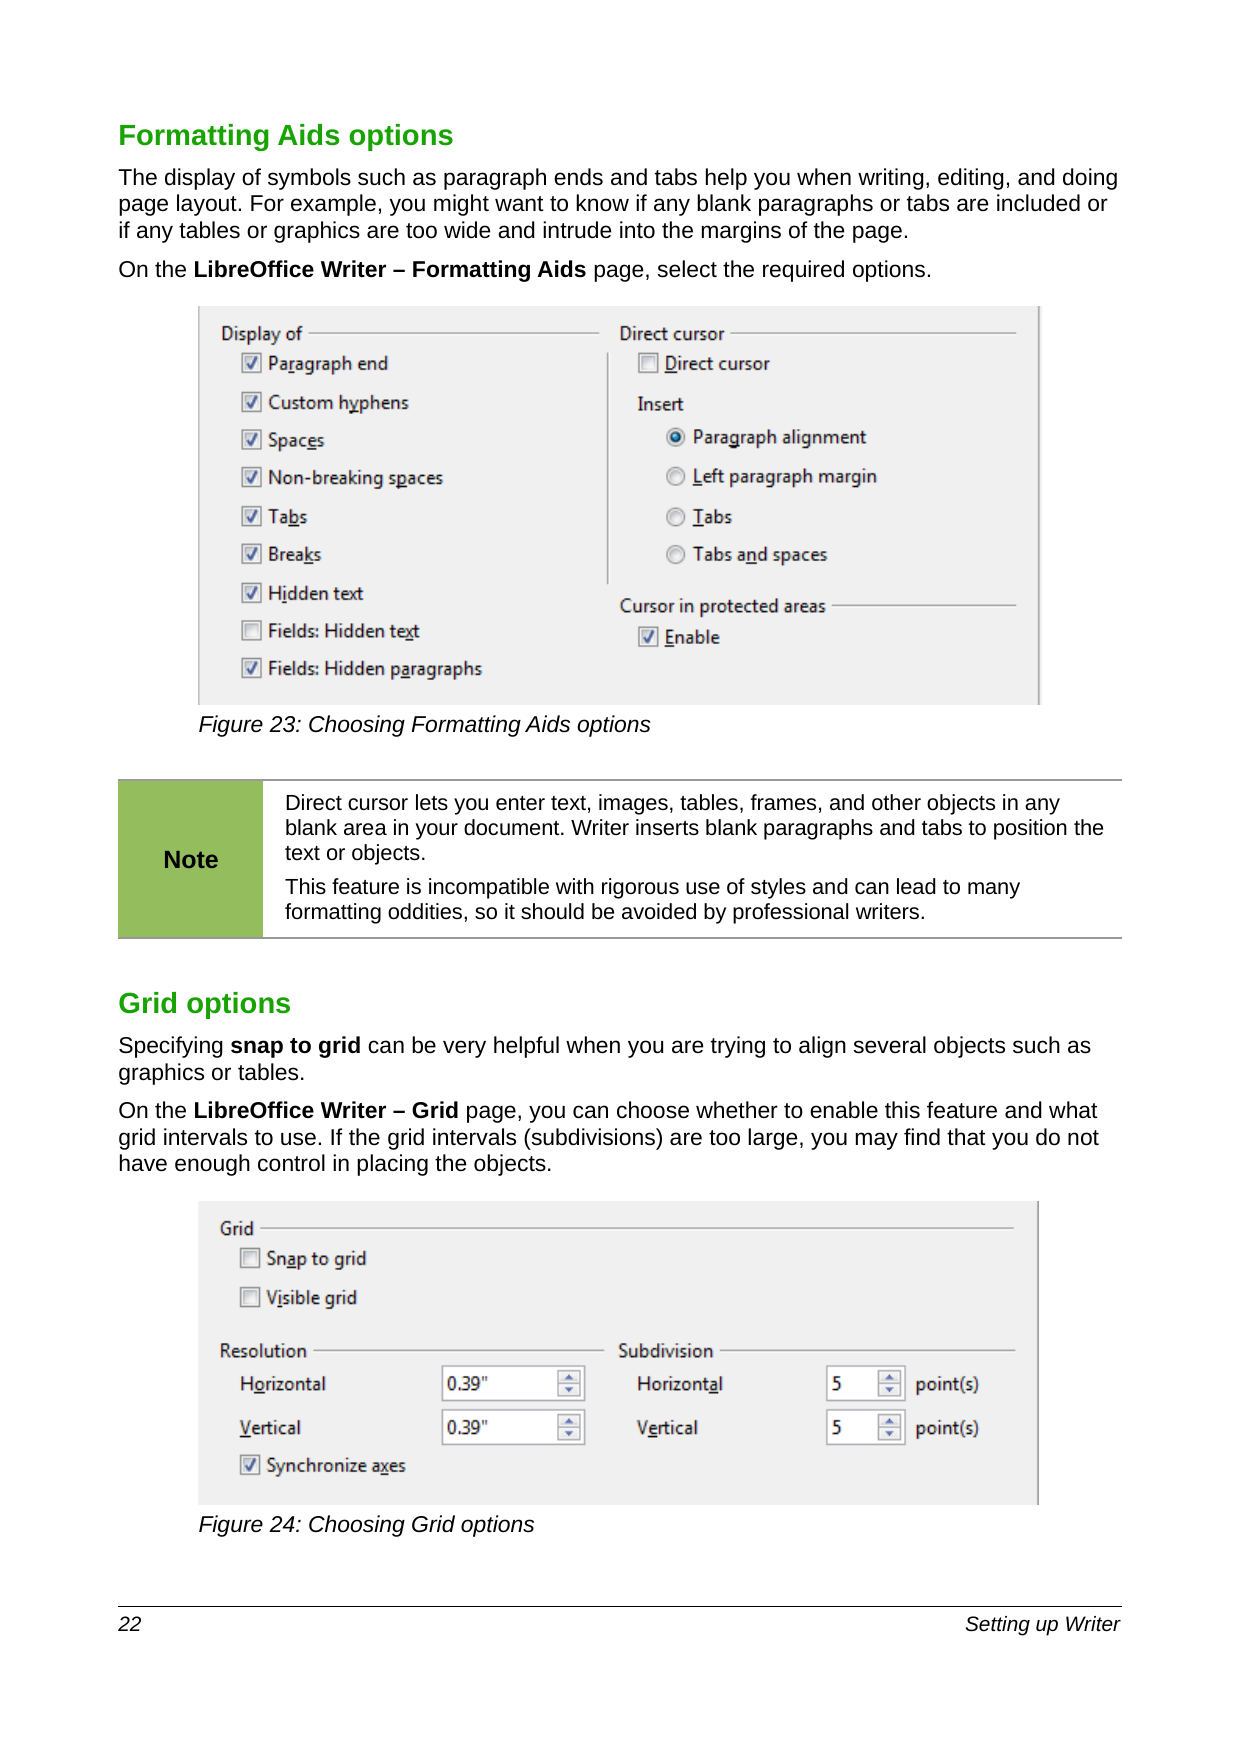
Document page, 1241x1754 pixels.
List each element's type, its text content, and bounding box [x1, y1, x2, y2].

text On the LibreOffice Writer – Formatting Aids page, select the required options. [118, 256, 1122, 282]
table_header Direct cursor lets you enter text, images, tables, frames, and other objects in any blank area in your document. Writer inserts blank paragraphs and tabs to position the text or objects. This feature is incompatible with rigorous use of styles and can lead to many formatting oddities, so it should be avoided by professional writers. [264, 781, 1122, 937]
subtitle Grid options [118, 986, 1122, 1020]
subtitle Formatting Aids options [118, 118, 1122, 152]
text Specifying snap to grid can be very helpful when you are trying to align several objects such as graphics or tables. [118, 1032, 1122, 1085]
text The display of symbols such as paragraph ends and tabs help you when writing, editing, and doing page layout. For example, you might want to know if any blank paragraphs or tabs are included or if any tables or graphics are too wide and intrude into the margins of the page. [118, 164, 1122, 243]
table_header Note [118, 781, 263, 937]
text On the LibreOffice Writer – Grid page, you can choose whether to enable this feature and what grid intervals to use. If the grid intervals (subdivisions) are too large, you may find that you do not have enough control in placing the objects. [118, 1097, 1122, 1177]
text Figure 23: Choosing Formatting Aids options [198, 711, 1042, 737]
picture [198, 1201, 1039, 1505]
picture [198, 306, 1043, 705]
text Figure 24: Choosing Grid options [198, 1511, 1042, 1537]
